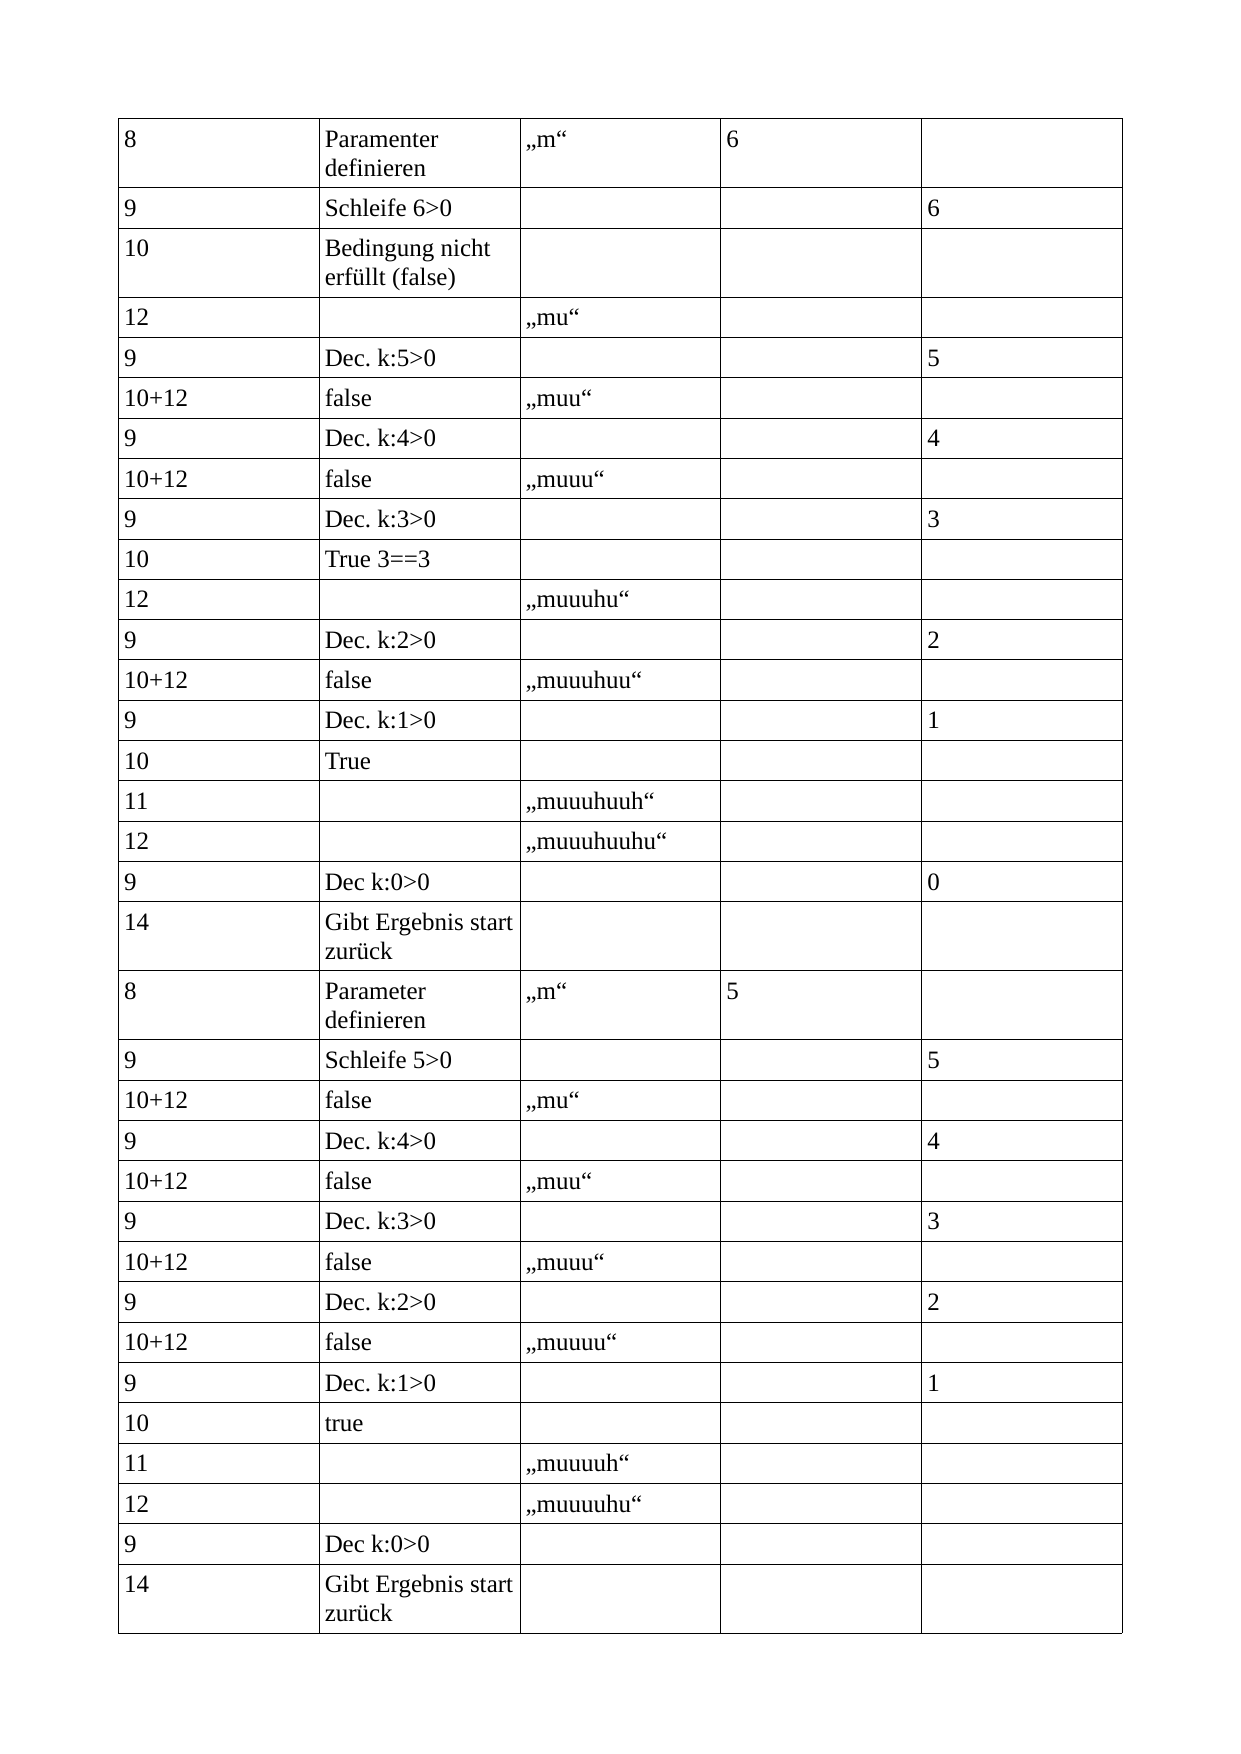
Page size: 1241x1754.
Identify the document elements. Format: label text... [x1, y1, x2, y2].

table_cell [922, 378, 1122, 417]
table_cell false [320, 1081, 520, 1120]
table_cell Dec. k:4>0 [320, 419, 520, 458]
table_cell [721, 188, 921, 227]
table_cell 5 [721, 971, 921, 1039]
table_cell [721, 378, 921, 417]
table_cell 12 [119, 580, 319, 619]
table_cell 8 [119, 971, 319, 1039]
table_cell Dec. k:2>0 [320, 620, 520, 659]
table_cell false [320, 378, 520, 417]
table_cell „mu“ [521, 298, 720, 337]
table_cell 10+12 [119, 1081, 319, 1120]
table_cell [521, 701, 720, 740]
table_cell [922, 1403, 1122, 1442]
table_cell 1 [922, 1363, 1122, 1402]
table_cell [521, 338, 720, 377]
table_cell 12 [119, 822, 319, 861]
table_cell True 3==3 [320, 540, 520, 579]
table_cell 9 [119, 701, 319, 740]
table_cell [922, 781, 1122, 821]
table_cell [521, 1202, 720, 1241]
table_cell 12 [119, 1484, 319, 1523]
table_cell Dec k:0>0 [320, 862, 520, 901]
table_cell [721, 229, 921, 297]
table_cell [721, 419, 921, 458]
table_cell [922, 1323, 1122, 1362]
table_cell „muuuhuuhu“ [521, 822, 720, 861]
table_cell 10+12 [119, 1242, 319, 1281]
table_cell 9 [119, 1202, 319, 1241]
table_cell [922, 540, 1122, 579]
table_cell [922, 1484, 1122, 1523]
table_cell 10 [119, 741, 319, 780]
table_cell [922, 1524, 1122, 1563]
table_cell [721, 1040, 921, 1080]
table_cell [521, 229, 720, 297]
table_cell [721, 660, 921, 700]
table_cell [922, 580, 1122, 619]
table_cell [721, 1121, 921, 1160]
table_cell 4 [922, 419, 1122, 458]
table_cell 10 [119, 540, 319, 579]
table_cell [320, 298, 520, 337]
table_cell Dec. k:3>0 [320, 499, 520, 538]
table_cell „muuuuh“ [521, 1444, 720, 1483]
table_cell false [320, 660, 520, 700]
table_cell 0 [922, 862, 1122, 901]
table_cell [320, 1484, 520, 1523]
table_cell Dec. k:1>0 [320, 1363, 520, 1402]
table_cell 8 [119, 119, 319, 187]
table_cell [922, 971, 1122, 1039]
table_cell [521, 1363, 720, 1402]
table_cell „muuuhu“ [521, 580, 720, 619]
table_cell false [320, 1323, 520, 1362]
table_cell 9 [119, 1524, 319, 1563]
table_cell 10 [119, 1403, 319, 1442]
table_cell 9 [119, 1121, 319, 1160]
table_cell [922, 1081, 1122, 1120]
table_cell [521, 188, 720, 227]
table_cell [721, 1363, 921, 1402]
table_cell [721, 1323, 921, 1362]
table_cell [721, 1081, 921, 1120]
table_cell 9 [119, 338, 319, 377]
table_cell [922, 1161, 1122, 1201]
table_cell [721, 781, 921, 821]
table_cell 9 [119, 1040, 319, 1080]
table_cell false [320, 459, 520, 498]
table_cell [521, 1403, 720, 1442]
table_cell false [320, 1242, 520, 1281]
table_cell [721, 1202, 921, 1241]
table_cell [521, 499, 720, 538]
table_cell „m“ [521, 119, 720, 187]
table_cell Dec. k:1>0 [320, 701, 520, 740]
table_cell Dec. k:4>0 [320, 1121, 520, 1160]
table_cell 10 [119, 229, 319, 297]
table_cell „muu“ [521, 1161, 720, 1201]
table_cell [521, 1121, 720, 1160]
table_cell [721, 1524, 921, 1563]
table_cell Schleife 5>0 [320, 1040, 520, 1080]
table_cell [521, 862, 720, 901]
table_cell 3 [922, 499, 1122, 538]
table_cell [521, 902, 720, 970]
table_cell [521, 620, 720, 659]
table_cell Paramenter definieren [320, 119, 520, 187]
table_cell [521, 1040, 720, 1080]
table_cell 6 [721, 119, 921, 187]
table_cell Dec. k:3>0 [320, 1202, 520, 1241]
table_cell 12 [119, 298, 319, 337]
table_cell [721, 741, 921, 780]
table_cell „muuu“ [521, 1242, 720, 1281]
table_cell [521, 1282, 720, 1322]
table_cell Schleife 6>0 [320, 188, 520, 227]
table_cell [721, 338, 921, 377]
table_cell [721, 298, 921, 337]
table_cell 2 [922, 1282, 1122, 1322]
table_cell [721, 459, 921, 498]
table_cell 11 [119, 781, 319, 821]
table_cell Dec. k:2>0 [320, 1282, 520, 1322]
table_cell [721, 902, 921, 970]
table_cell 5 [922, 1040, 1122, 1080]
table_cell 2 [922, 620, 1122, 659]
table_cell [721, 499, 921, 538]
table_cell [721, 620, 921, 659]
table_cell [721, 1242, 921, 1281]
table_cell [922, 298, 1122, 337]
table_cell „mu“ [521, 1081, 720, 1120]
table_cell Gibt Ergebnis start zurück [320, 902, 520, 970]
table_cell [721, 580, 921, 619]
table_cell 9 [119, 862, 319, 901]
table_cell [922, 459, 1122, 498]
table_cell [721, 1403, 921, 1442]
table_cell [922, 741, 1122, 780]
table_cell „muuuuhu“ [521, 1484, 720, 1523]
table_cell [320, 781, 520, 821]
table_cell „muuuhuuh“ [521, 781, 720, 821]
table_cell [721, 1282, 921, 1322]
table_cell [721, 1565, 921, 1632]
table_cell [521, 419, 720, 458]
table_cell 6 [922, 188, 1122, 227]
table_cell [721, 1484, 921, 1523]
table_cell [721, 701, 921, 740]
table_cell 9 [119, 1282, 319, 1322]
table_cell „muuuhuu“ [521, 660, 720, 700]
table_cell [922, 822, 1122, 861]
table_cell [320, 1444, 520, 1483]
table_cell „muuu“ [521, 459, 720, 498]
table_cell 5 [922, 338, 1122, 377]
table_cell true [320, 1403, 520, 1442]
table_cell 3 [922, 1202, 1122, 1241]
table_cell 1 [922, 701, 1122, 740]
table_cell [320, 580, 520, 619]
table_cell [721, 1161, 921, 1201]
table_cell [521, 1524, 720, 1563]
table_cell [320, 822, 520, 861]
table_cell 10+12 [119, 1323, 319, 1362]
table_cell [922, 902, 1122, 970]
table_cell 9 [119, 620, 319, 659]
table_cell 9 [119, 1363, 319, 1402]
table_cell Dec. k:5>0 [320, 338, 520, 377]
table_cell [521, 1565, 720, 1632]
table_cell 10+12 [119, 1161, 319, 1201]
table_cell [922, 1242, 1122, 1281]
table_cell [922, 1565, 1122, 1632]
table_cell Dec k:0>0 [320, 1524, 520, 1563]
table_cell 14 [119, 1565, 319, 1632]
table_cell Gibt Ergebnis start zurück [320, 1565, 520, 1632]
table_cell Parameter definieren [320, 971, 520, 1039]
table_cell [521, 741, 720, 780]
table_cell 10+12 [119, 660, 319, 700]
table_cell 10+12 [119, 378, 319, 417]
table_cell [922, 1444, 1122, 1483]
table_cell 11 [119, 1444, 319, 1483]
table_cell „m“ [521, 971, 720, 1039]
table_cell 9 [119, 499, 319, 538]
table_cell 14 [119, 902, 319, 970]
table_cell [521, 540, 720, 579]
table_cell [922, 119, 1122, 187]
table_cell [721, 862, 921, 901]
table_cell [721, 822, 921, 861]
table_cell [721, 540, 921, 579]
table_cell 9 [119, 188, 319, 227]
table_cell 4 [922, 1121, 1122, 1160]
table_cell „muu“ [521, 378, 720, 417]
table_cell True [320, 741, 520, 780]
table_cell „muuuu“ [521, 1323, 720, 1362]
table_cell [922, 660, 1122, 700]
table_cell false [320, 1161, 520, 1201]
table_cell [922, 229, 1122, 297]
table_cell 9 [119, 419, 319, 458]
table_cell [721, 1444, 921, 1483]
table_cell Bedingung nicht erfüllt (false) [320, 229, 520, 297]
table_cell 10+12 [119, 459, 319, 498]
